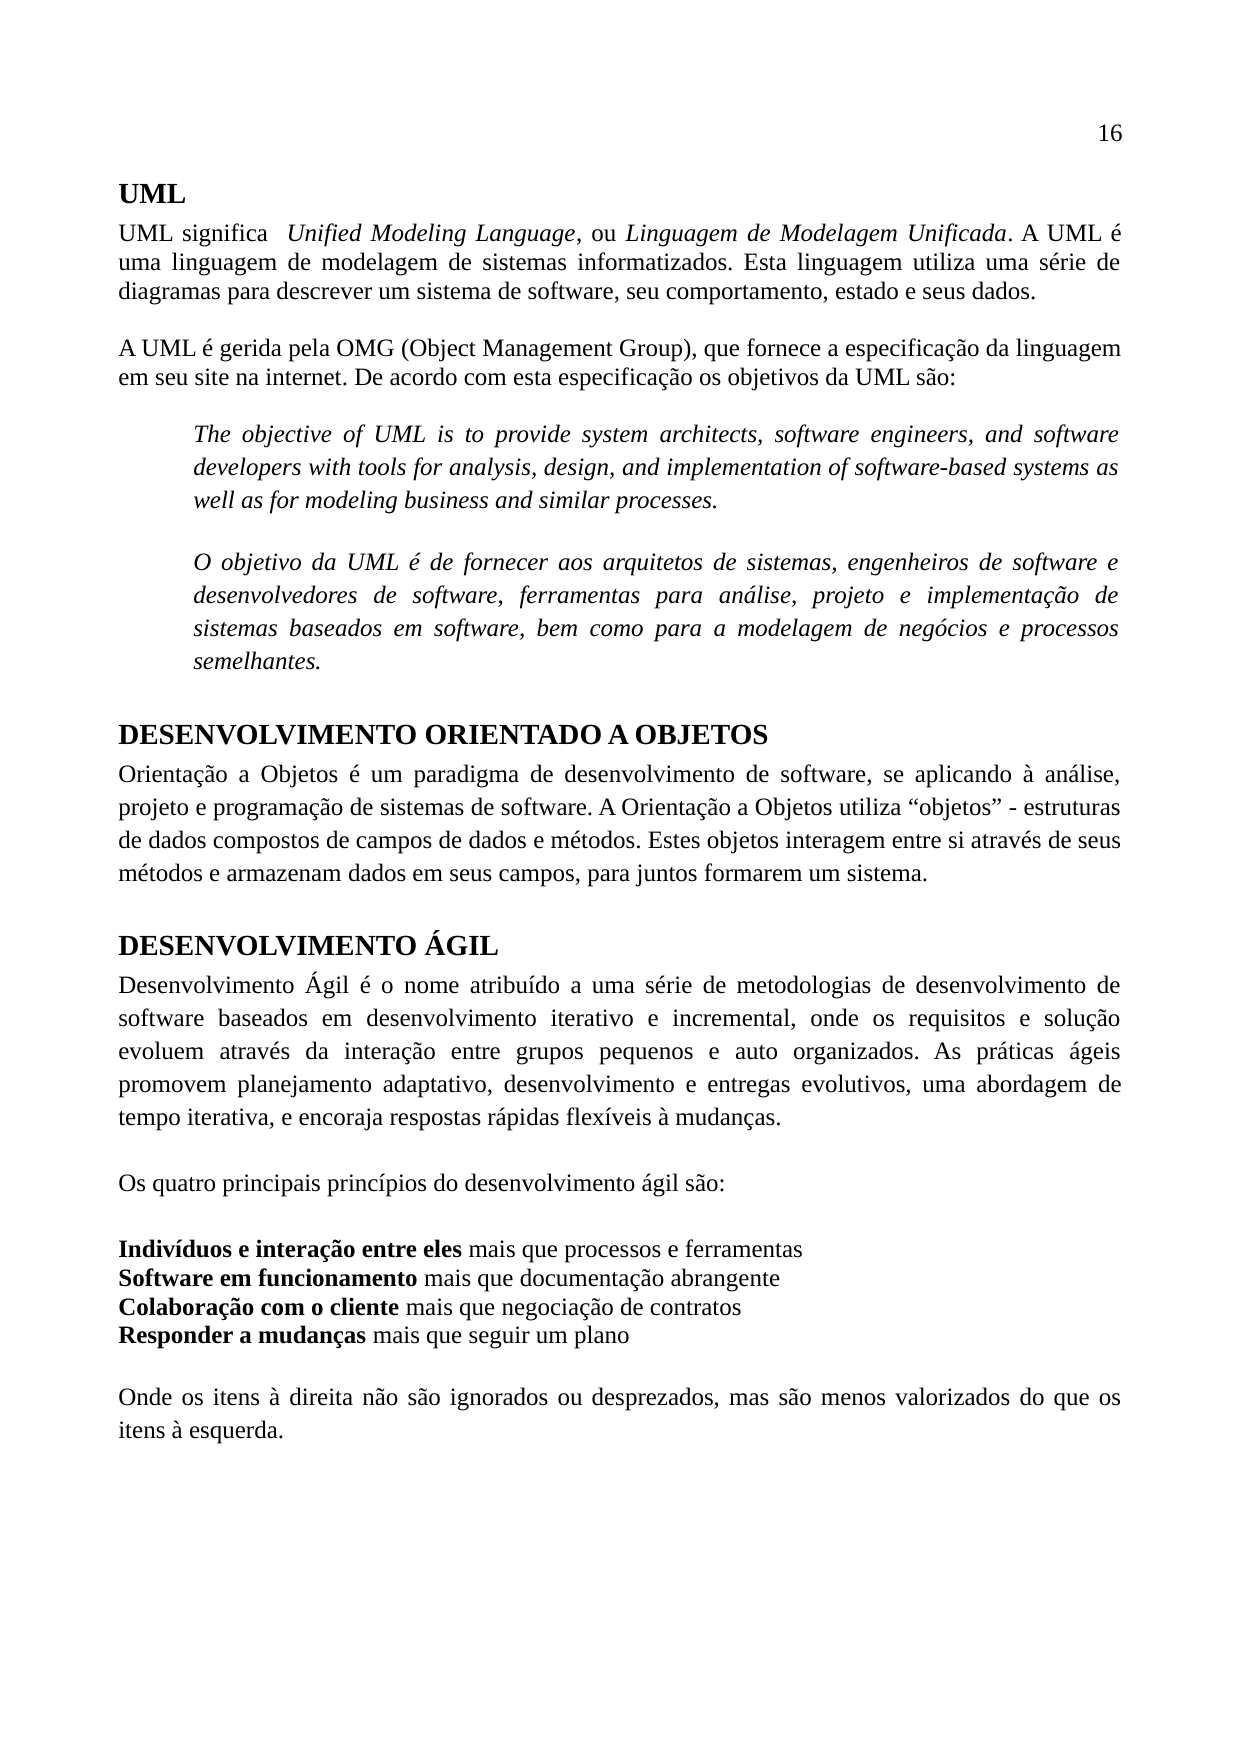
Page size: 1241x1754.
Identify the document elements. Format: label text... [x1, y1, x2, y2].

subtitle UML [118, 176, 1122, 210]
text Onde os itens à direita não são ignorados ou desprezados, mas são menos valorizados do que os itens à esquerda. [118, 1382, 1122, 1444]
text Os quatro principais princípios do desenvolvimento ágil são: [118, 1168, 1122, 1197]
text Responder a mudanças mais que seguir um plano [118, 1321, 1122, 1349]
text The objective of UML is to provide system architects, software engineers, and software developers with tools for analysis, design, and implementation of software-based systems as well as for modeling business and similar processes. [193, 419, 1122, 514]
text A UML é gerida pela OMG (Object Management Group), que fornece a especificação da linguagem em seu site na internet. De acordo com esta especificação os objetivos da UML são: [118, 333, 1122, 391]
text UML significa Unified Modeling Language, ou Linguagem de Modelagem Unificada. A UML é uma linguagem de modelagem de sistemas informatizados. Esta linguagem utiliza uma série de diagramas para descrever um sistema de software, seu comportamento, estado e seus dados. [118, 218, 1122, 304]
text Indivíduos e interação entre eles mais que processos e ferramentas [118, 1234, 1122, 1263]
text Orientação a Objetos é um paradigma de desenvolvimento de software, se aplicando à análise, projeto e programação de sistemas de software. A Orientação a Objetos utiliza “objetos” - estruturas de dados compostos de campos de dados e métodos. Estes objetos interagem entre si através de seus métodos e armazenam dados em seus campos, para juntos formarem um sistema. [118, 759, 1122, 887]
text Software em funcionamento mais que documentação abrangente [118, 1263, 1122, 1292]
text O objetivo da UML é de fornecer aos arquitetos de sistemas, engenheiros de software e desenvolvedores de software, ferramentas para análise, projeto e implementação de sistemas baseados em software, bem como para a modelagem de negócios e processos semelhantes. [193, 547, 1122, 675]
text Colaboração com o cliente mais que negociação de contratos [118, 1292, 1122, 1321]
text Desenvolvimento Ágil é o nome atribuído a uma série de metodologias de desenvolvimento de software baseados em desenvolvimento iterativo e incremental, onde os requisitos e solução evoluem através da interação entre grupos pequenos e auto organizados. As práticas ágeis promovem planejamento adaptativo, desenvolvimento e entregas evolutivos, uma abordagem de tempo iterativa, e encoraja respostas rápidas flexíveis à mudanças. [118, 970, 1122, 1131]
subtitle DESENVOLVIMENTO ÁGIL [118, 928, 1122, 962]
subtitle DESENVOLVIMENTO ORIENTADO A OBJETOS [118, 717, 1122, 750]
